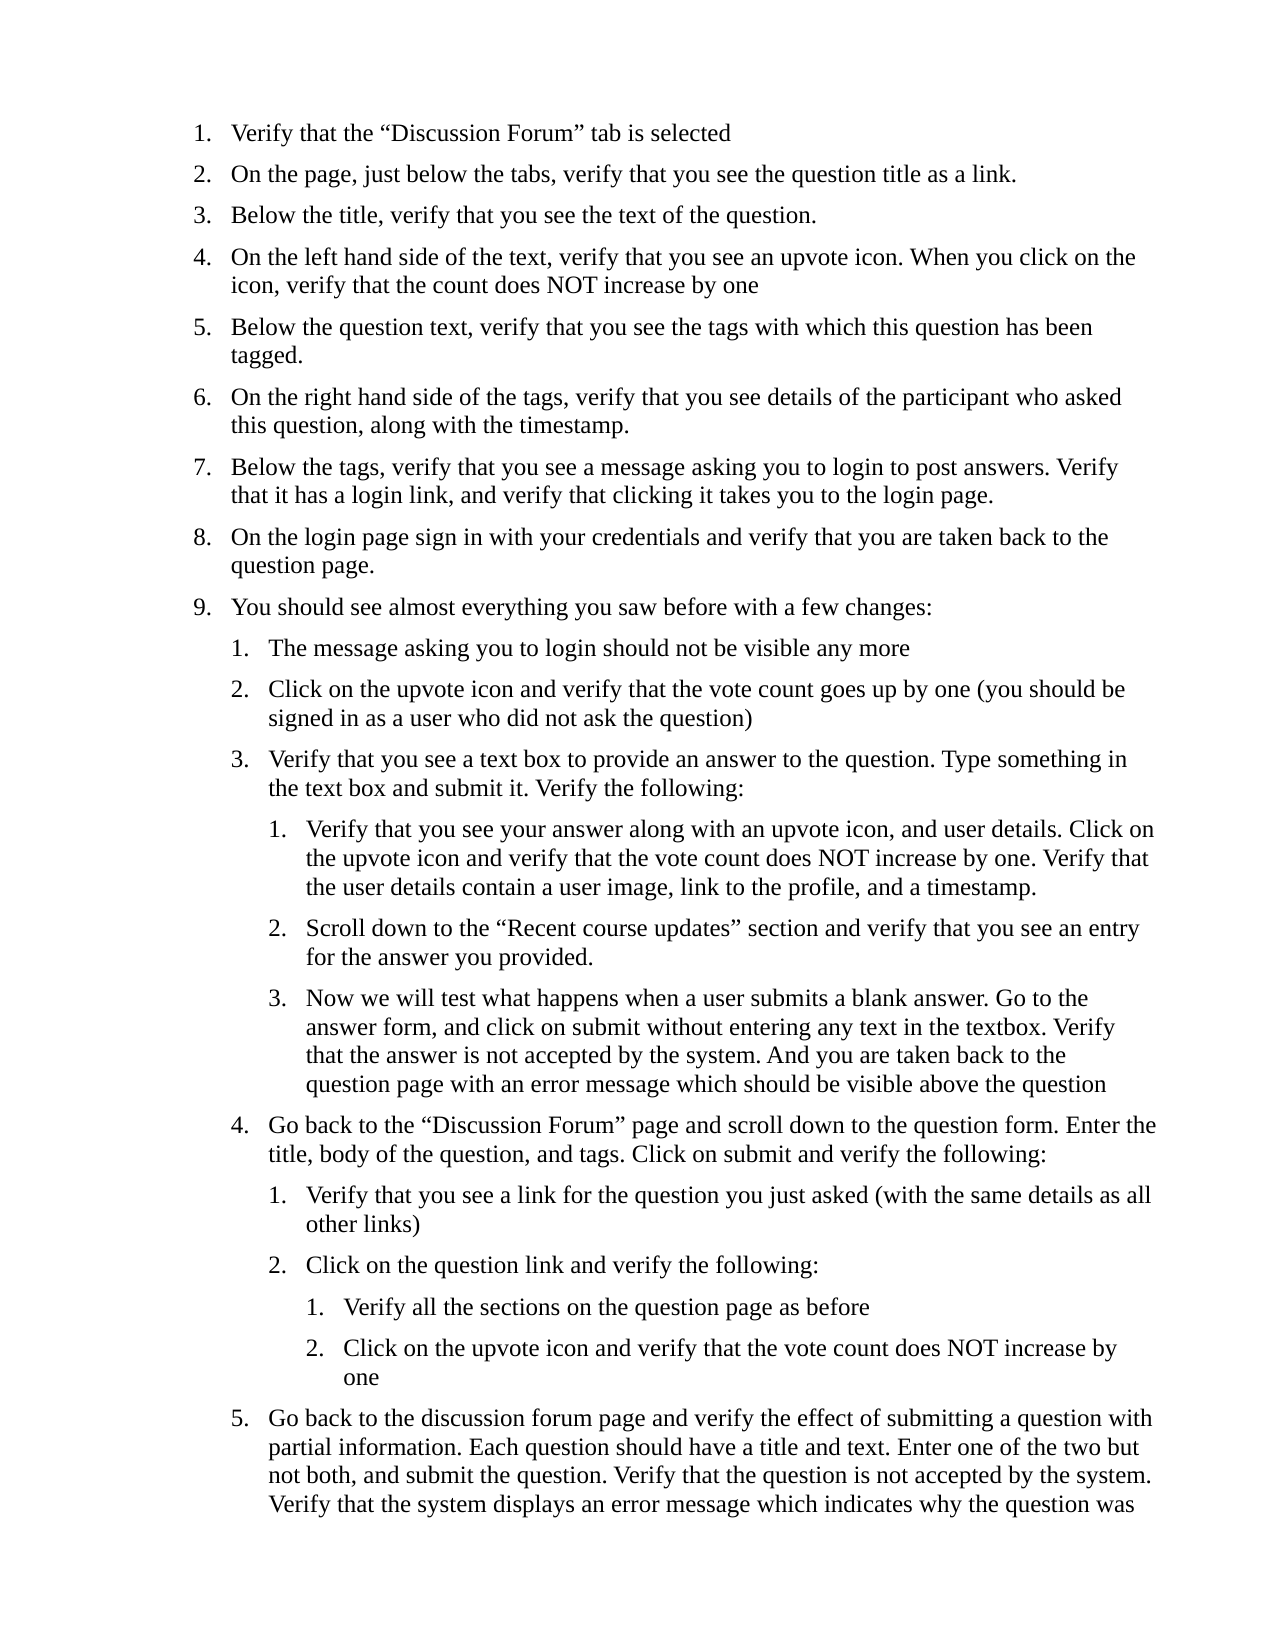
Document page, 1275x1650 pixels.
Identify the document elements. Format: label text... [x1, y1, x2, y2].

list Verify that you see a text box to provide an answer to the question. Type something in the text box and submit it. Verify the following: [231, 744, 1157, 802]
list Below the tags, verify that you see a message asking you to login to post answers. Verify that it has a login link, and verify that clicking it takes you to the login page. [193, 452, 1157, 509]
list Below the question text, verify that you see the tags with which this question has been tagged. [193, 312, 1157, 369]
list Now we will test what happens when a user submits a blank answer. Go to the answer form, and click on submit without entering any text in the textbox. Verify that the answer is not accepted by the system. And you are taken back to the question page with an error message which should be visible above the question [268, 983, 1157, 1098]
list Click on the upvote icon and verify that the vote count does NOT increase by one [306, 1333, 1157, 1391]
list Go back to the discussion forum page and verify the effect of submitting a question with partial information. Each question should have a title and text. Enter one of the two but not both, and submit the question. Verify that the question is not accepted by the system. Verify that the system displays an error message which indicates why the question was [231, 1403, 1157, 1518]
list Verify all the sections on the question page as before [306, 1292, 1157, 1321]
list Below the title, verify that you see the text of the question. [193, 201, 1157, 229]
list On the left hand side of the text, verify that you see an upvote icon. When you click on the icon, verify that the count does NOT increase by one [193, 242, 1157, 299]
list The message asking you to login should not be visible any more [231, 633, 1157, 662]
list You should see almost everything you saw before with a few changes: [193, 592, 1157, 621]
list On the right hand side of the tags, verify that you see details of the participant who asked this question, along with the timestamp. [193, 382, 1157, 439]
list Verify that you see a link for the question you just asked (with the same details as all other links) [268, 1181, 1157, 1238]
list On the login page sign in with your credentials and verify that you are taken back to the question page. [193, 522, 1157, 579]
list On the page, just below the tabs, verify that you see the question title as a link. [193, 159, 1157, 188]
list Click on the upvote icon and verify that the vote count goes up by one (you should be signed in as a user who did not ask the question) [231, 674, 1157, 732]
list Go back to the “Discussion Forum” page and scroll down to the question form. Enter the title, body of the question, and tags. Click on submit and verify the following: [231, 1111, 1157, 1168]
list Click on the question link and verify the following: [268, 1251, 1157, 1279]
list Scroll down to the “Recent course updates” section and verify that you see an entry for the answer you provided. [268, 913, 1157, 971]
list Verify that you see your answer along with an upvote icon, and user details. Click on the upvote icon and verify that the vote count does NOT increase by one. Verify that the user details contain a user image, link to the profile, and a timestamp. [268, 814, 1157, 901]
list Verify that the “Discussion Forum” tab is selected [193, 118, 1157, 147]
